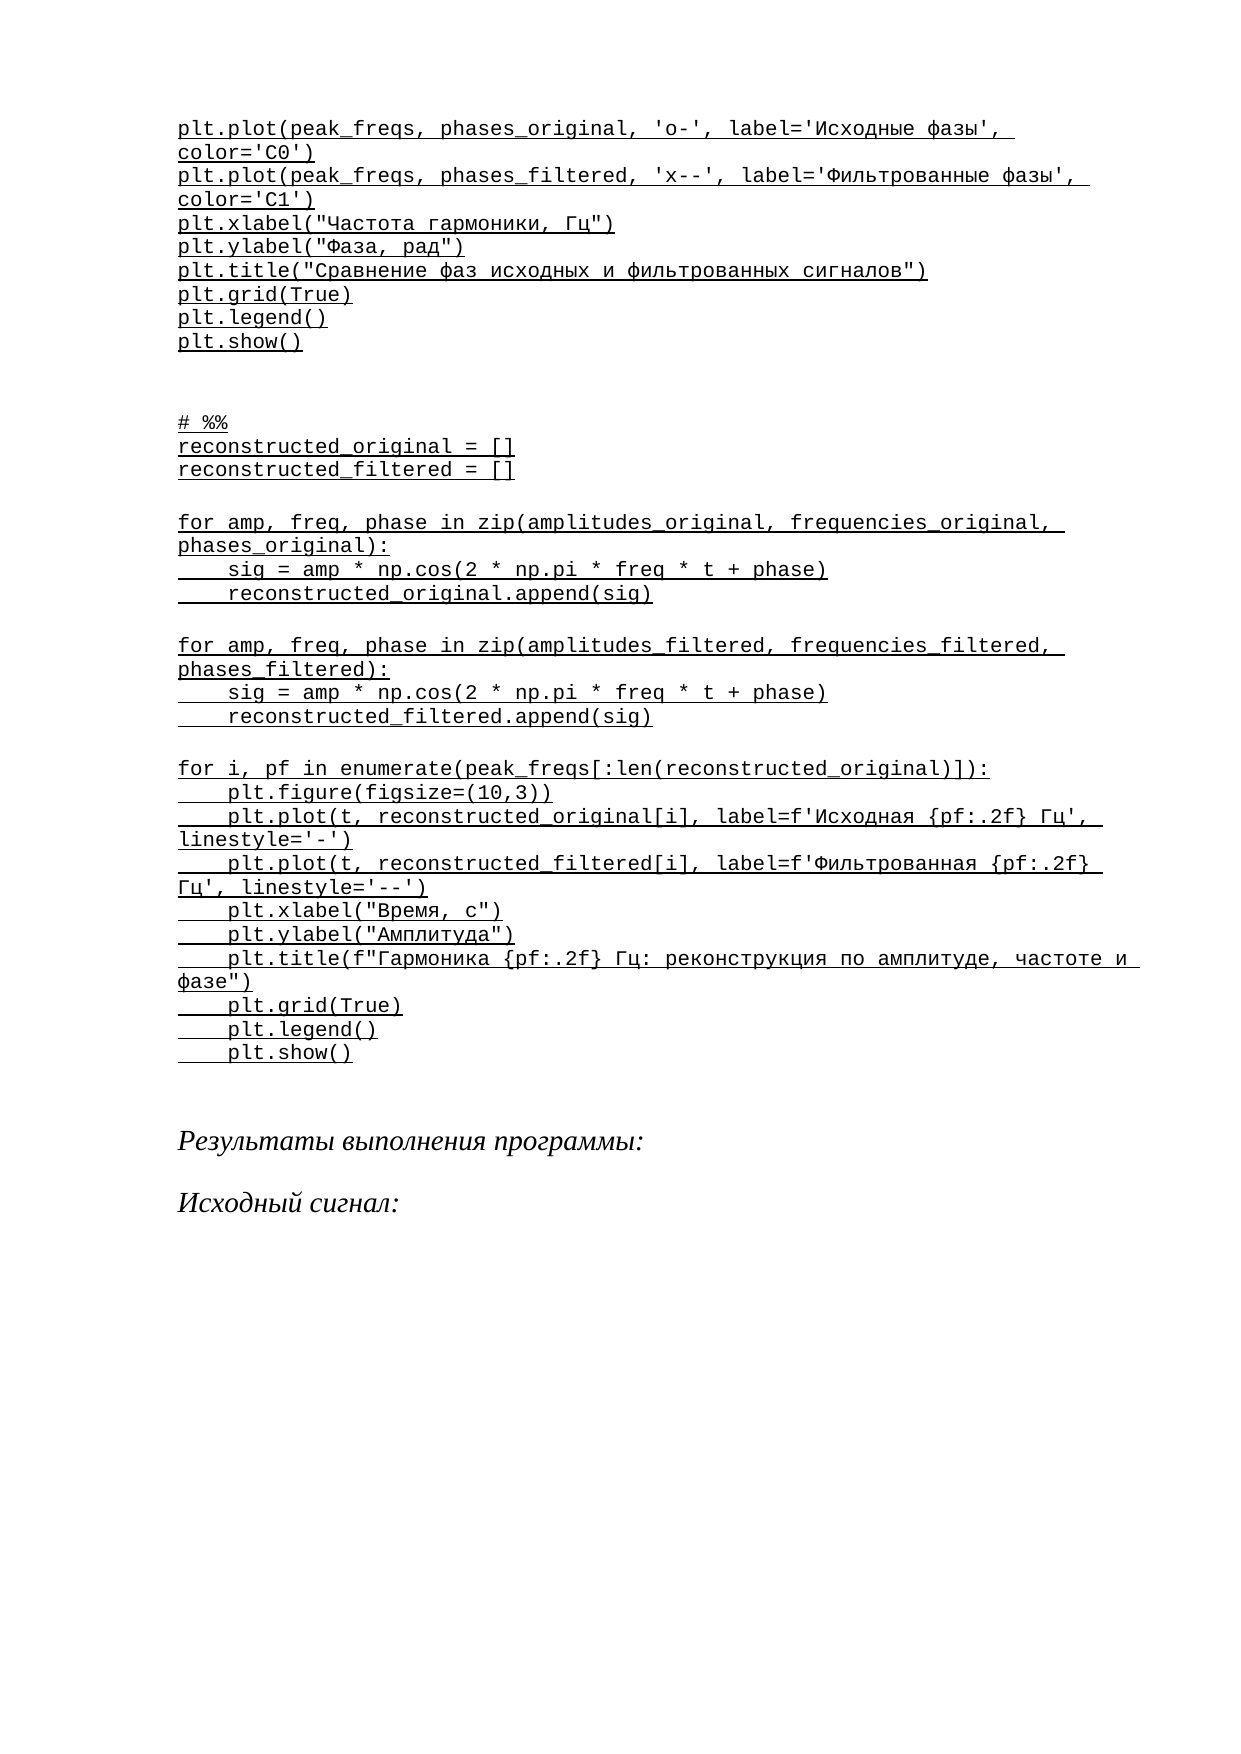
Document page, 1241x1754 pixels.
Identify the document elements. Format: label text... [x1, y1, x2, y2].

text plt.xlabel("Время, с") [177, 900, 1152, 924]
text plt.title(f"Гармоника {pf:.2f} Гц: реконструкция по амплитуде, частоте и фазе") [177, 948, 1152, 995]
text reconstructed_original = [] [177, 436, 1152, 459]
text plt.title("Сравнение фаз исходных и фильтрованных сигналов") [177, 260, 1152, 284]
text Исходный сигнал: [177, 1186, 1152, 1219]
text for amp, freq, phase in zip(amplitudes_original, frequencies_original, phases_original): [177, 512, 1152, 559]
text plt.legend() [177, 1018, 1152, 1042]
text sig = amp * np.cos(2 * np.pi * freq * t + phase) [177, 682, 1152, 706]
text for amp, freq, phase in zip(amplitudes_filtered, frequencies_filtered, phases_filtered): [177, 635, 1152, 682]
text # %% [177, 412, 1152, 436]
text plt.grid(True) [177, 995, 1152, 1018]
text plt.grid(True) [177, 284, 1152, 307]
text reconstructed_filtered = [] [177, 459, 1152, 483]
text Результаты выполнения программы: [177, 1123, 1152, 1157]
text plt.xlabel("Частота гармоники, Гц") [177, 213, 1152, 236]
text plt.figure(figsize=(10,3)) [177, 782, 1152, 806]
text sig = amp * np.cos(2 * np.pi * freq * t + phase) [177, 559, 1152, 583]
text plt.legend() [177, 307, 1152, 331]
text plt.show() [177, 1042, 1152, 1066]
text for i, pf in enumerate(peak_freqs[:len(reconstructed_original)]): [177, 758, 1152, 782]
text plt.ylabel("Фаза, рад") [177, 236, 1152, 260]
text reconstructed_filtered.append(sig) [177, 706, 1152, 730]
text plt.plot(peak_freqs, phases_filtered, 'x--', label='Фильтрованные фазы', color='C1') [177, 165, 1152, 213]
text plt.ylabel("Амплитуда") [177, 924, 1152, 948]
text plt.plot(t, reconstructed_filtered[i], label=f'Фильтрованная {pf:.2f} Гц', linestyle='--') [177, 853, 1152, 900]
text plt.plot(peak_freqs, phases_original, 'o-', label='Исходные фазы', color='C0') [177, 118, 1152, 165]
text reconstructed_original.append(sig) [177, 583, 1152, 606]
text plt.show() [177, 331, 1152, 354]
text plt.plot(t, reconstructed_original[i], label=f'Исходная {pf:.2f} Гц', linestyle='-') [177, 806, 1152, 853]
